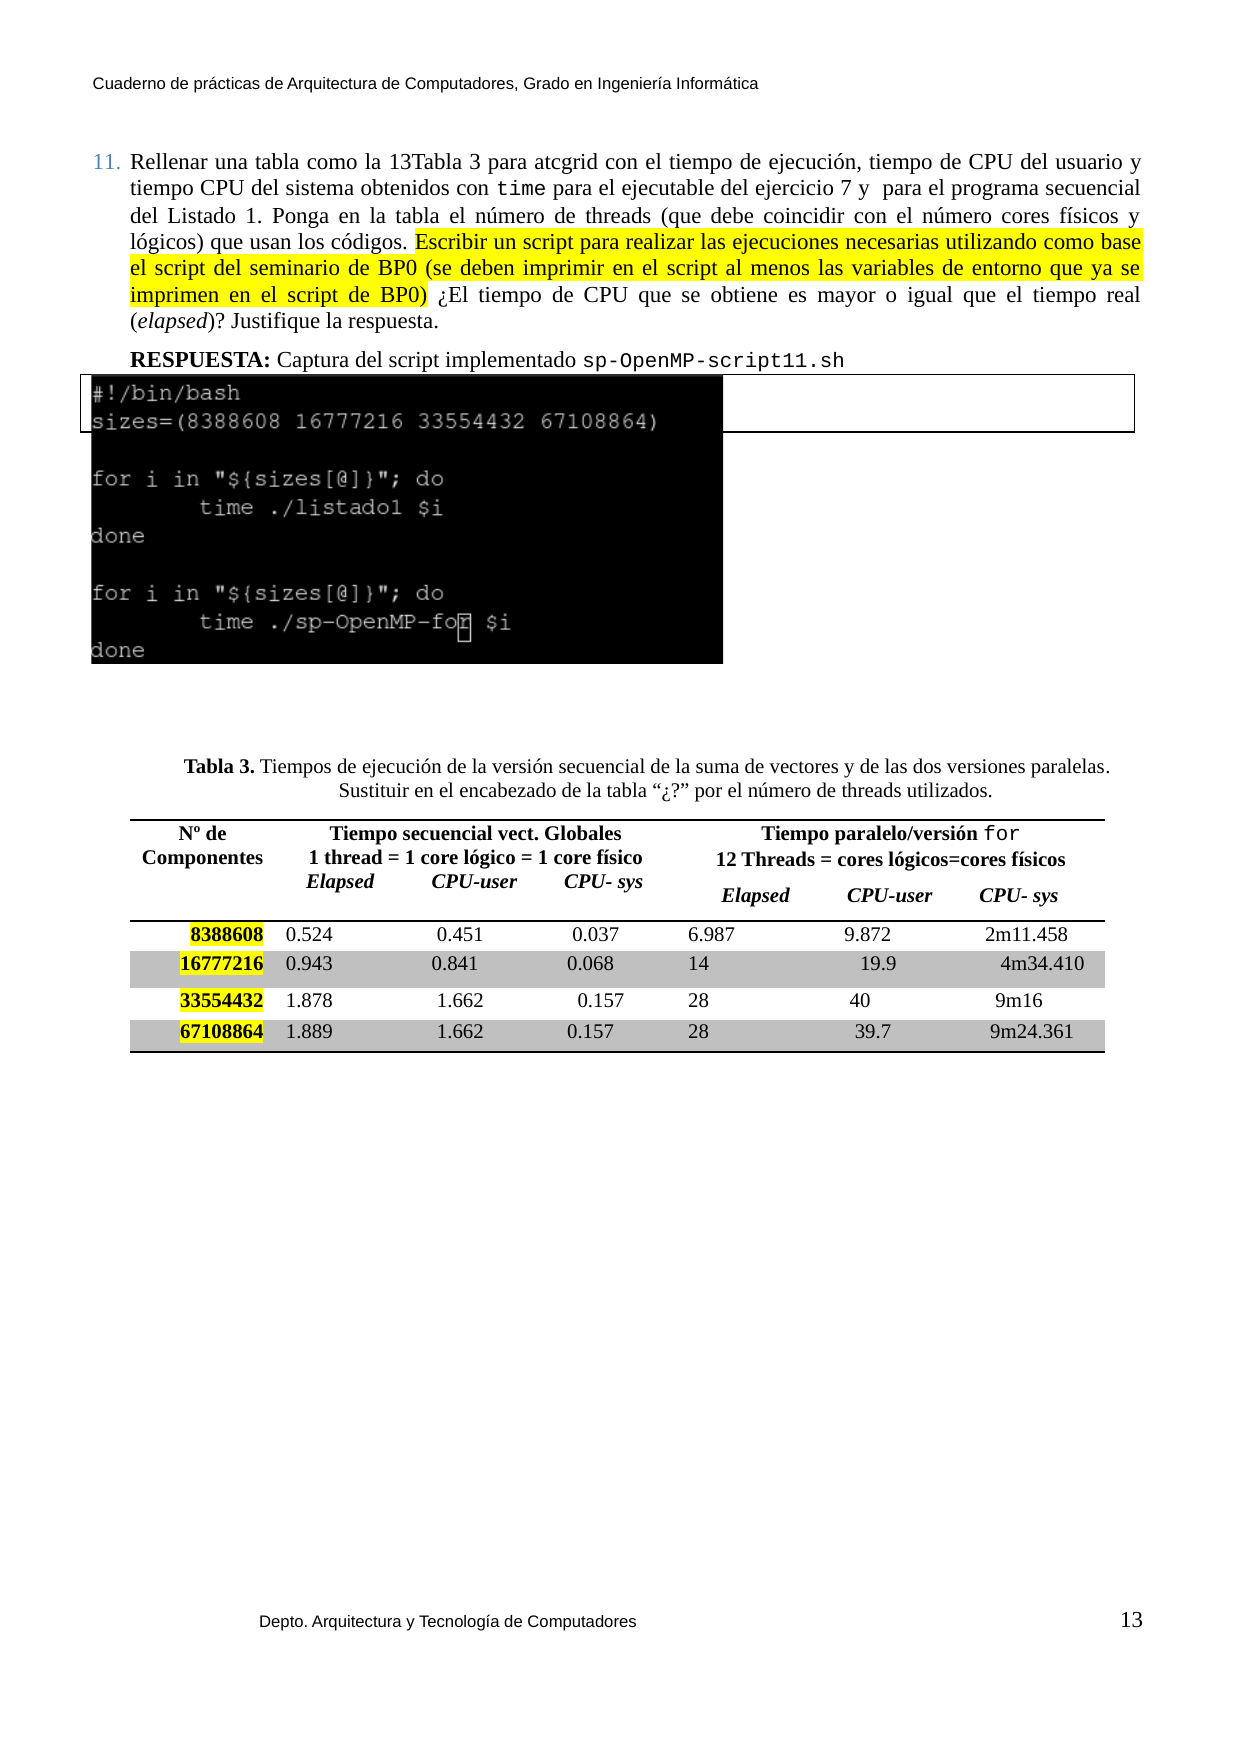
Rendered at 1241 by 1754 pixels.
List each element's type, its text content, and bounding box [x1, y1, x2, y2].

table_cell 33554432 [130, 988, 274, 1019]
table_cell 28 40 9m16 [677, 988, 1105, 1019]
table_cell 0.943 0.841 0.068 [274, 951, 677, 988]
table_cell 1.878 1.662 0.157 [274, 988, 677, 1019]
table_header [724, 375, 1134, 431]
table_cell 1.889 1.662 0.157 [274, 1020, 677, 1051]
list Rellenar una tabla como la 13Tabla 3 para atcgrid con el tiempo de ejecución, tiempo de CPU del usuario y tiempo CPU del sistema obtenidos con time para el ejecutable del ejercicio 7 y para el programa secuencial del Listado 1. Ponga en la tabla el número de threads (que debe coincidir con el número cores físicos y lógicos) que usan los códigos. Escribir un script para realizar las ejecuciones necesarias utilizando como base el script del seminario de BP0 (se deben imprimir en el script al menos las variables de entorno que ya se imprimen en el script de BP0) ¿El tiempo de CPU que se obtiene es mayor o igual que el tiempo real (elapsed)? Justifique la respuesta. [92, 148, 1143, 333]
table_header Tiempo secuencial vect. Globales 1 thread = 1 core lógico = 1 core físico Elapsed CPU-user CPU- sys [274, 821, 677, 920]
table_header [81, 375, 91, 431]
table_cell 28 39.7 9m24.361 [677, 1020, 1105, 1051]
table_cell 8388608 [130, 922, 274, 951]
table_cell 14 19.9 4m34.410 [677, 951, 1105, 988]
table_cell 16777216 [130, 951, 274, 988]
text CAPTURAS DE PANTALLA (ejecución en atcgrid): [724, 520, 1143, 544]
picture [91, 374, 724, 664]
table_header Nº de Componentes [130, 821, 274, 920]
table_cell [81, 802, 1138, 828]
text RESPUESTA: Captura del script implementado sp-OpenMP-script11.sh [130, 346, 1143, 373]
text (RECUERDE ADJUNTAR LOS CÓDIGOS AL .ZIP) [724, 484, 1143, 508]
table_cell 0.524 0.451 0.037 [274, 922, 677, 951]
table_header Tiempo paralelo/versión for 12 Threads = cores lógicos=cores físicos Elapsed CPU-user CPU- sys [677, 821, 1105, 920]
table_cell 67108864 [130, 1020, 274, 1051]
table_header Tabla 3. Tiempos de ejecución de la versión secuencial de la suma de vectores y de las dos versiones paralelas. Sustituir en el encabezado de la tabla “¿?” por el número de threads utilizados. [81, 729, 1138, 802]
table_cell [130, 1053, 1105, 1130]
table_cell 6.987 9.872 2m11.458 [677, 922, 1105, 951]
